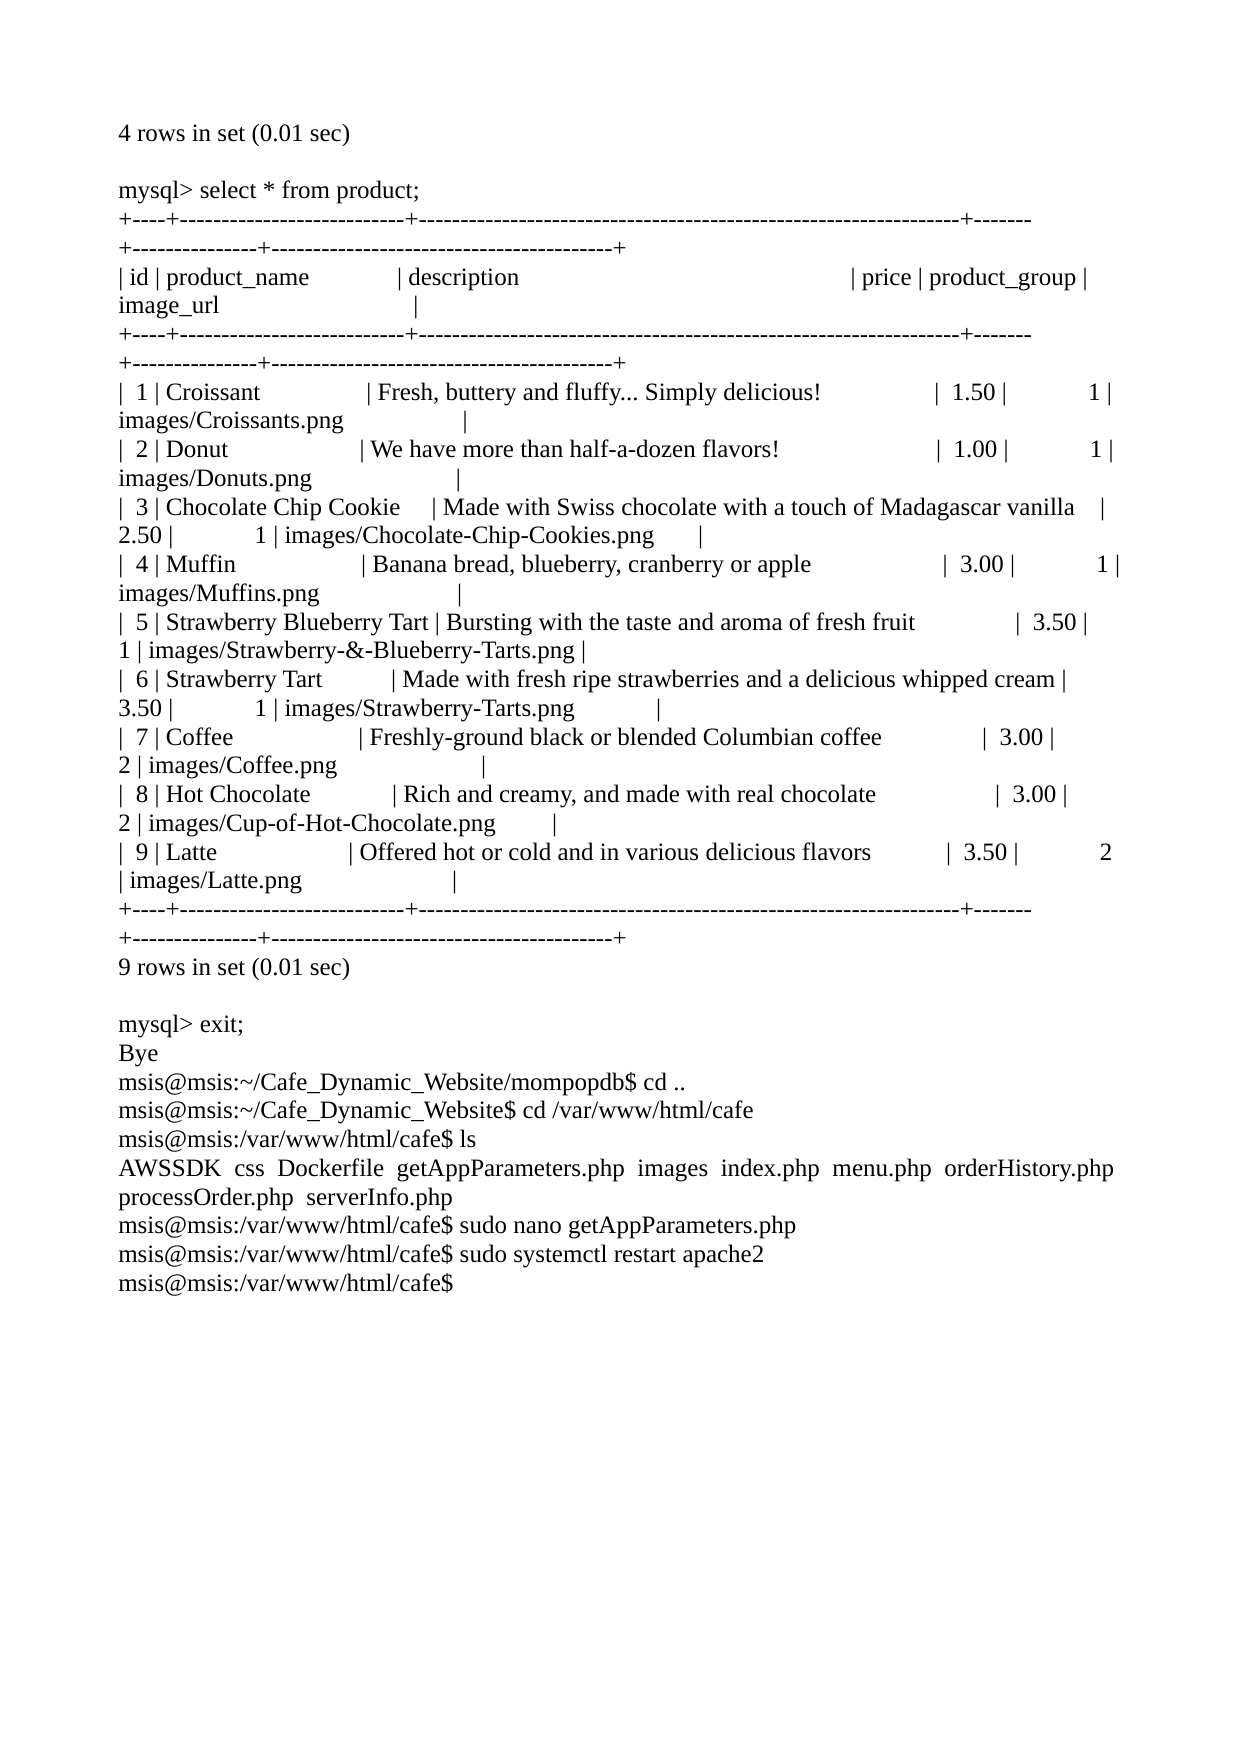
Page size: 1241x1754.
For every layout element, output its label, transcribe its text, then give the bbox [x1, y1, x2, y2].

text 4 rows in set (0.01 sec) [118, 118, 1122, 147]
text mysql> select * from product; [118, 176, 1122, 204]
text msis@msis:/var/www/html/cafe$ ls [118, 1124, 1122, 1153]
text msis@msis:~/Cafe_Dynamic_Website$ cd /var/www/html/cafe [118, 1096, 1122, 1124]
text | 9 | Latte | Offered hot or cold and in various delicious flavors | 3.50 | 2 | images/Latte.png | [118, 837, 1122, 894]
text AWSSDK css Dockerfile getAppParameters.php images index.php menu.php orderHistory.php processOrder.php serverInfo.php [118, 1153, 1122, 1211]
text +----+---------------------------+-----------------------------------------------------------------+-------+---------------+-----------------------------------------+ [118, 319, 1122, 377]
text msis@msis:/var/www/html/cafe$ sudo nano getAppParameters.php [118, 1211, 1122, 1239]
text | id | product_name | description | price | product_group | image_url | [118, 262, 1122, 319]
text | 5 | Strawberry Blueberry Tart | Bursting with the taste and aroma of fresh fruit | 3.50 | 1 | images/Strawberry-&-Blueberry-Tarts.png | [118, 607, 1122, 664]
text | 4 | Muffin | Banana bread, blueberry, cranberry or apple | 3.00 | 1 | images/Muffins.png | [118, 549, 1122, 607]
text msis@msis:~/Cafe_Dynamic_Website/mompopdb$ cd .. [118, 1067, 1122, 1096]
text mysql> exit; [118, 1009, 1122, 1038]
text | 6 | Strawberry Tart | Made with fresh ripe strawberries and a delicious whipped cream | 3.50 | 1 | images/Strawberry-Tarts.png | [118, 664, 1122, 722]
text msis@msis:/var/www/html/cafe$ sudo systemctl restart apache2 [118, 1239, 1122, 1268]
text | 8 | Hot Chocolate | Rich and creamy, and made with real chocolate | 3.00 | 2 | images/Cup-of-Hot-Chocolate.png | [118, 779, 1122, 837]
text | 7 | Coffee | Freshly-ground black or blended Columbian coffee | 3.00 | 2 | images/Coffee.png | [118, 722, 1122, 779]
text | 1 | Croissant | Fresh, buttery and fluffy... Simply delicious! | 1.50 | 1 | images/Croissants.png | [118, 377, 1122, 434]
text msis@msis:/var/www/html/cafe$ [118, 1268, 1122, 1297]
text +----+---------------------------+-----------------------------------------------------------------+-------+---------------+-----------------------------------------+ [118, 204, 1122, 262]
text | 3 | Chocolate Chip Cookie | Made with Swiss chocolate with a touch of Madagascar vanilla | 2.50 | 1 | images/Chocolate-Chip-Cookies.png | [118, 492, 1122, 549]
text +----+---------------------------+-----------------------------------------------------------------+-------+---------------+-----------------------------------------+ [118, 894, 1122, 952]
text Bye [118, 1038, 1122, 1067]
text | 2 | Donut | We have more than half-a-dozen flavors! | 1.00 | 1 | images/Donuts.png | [118, 434, 1122, 492]
text 9 rows in set (0.01 sec) [118, 952, 1122, 981]
